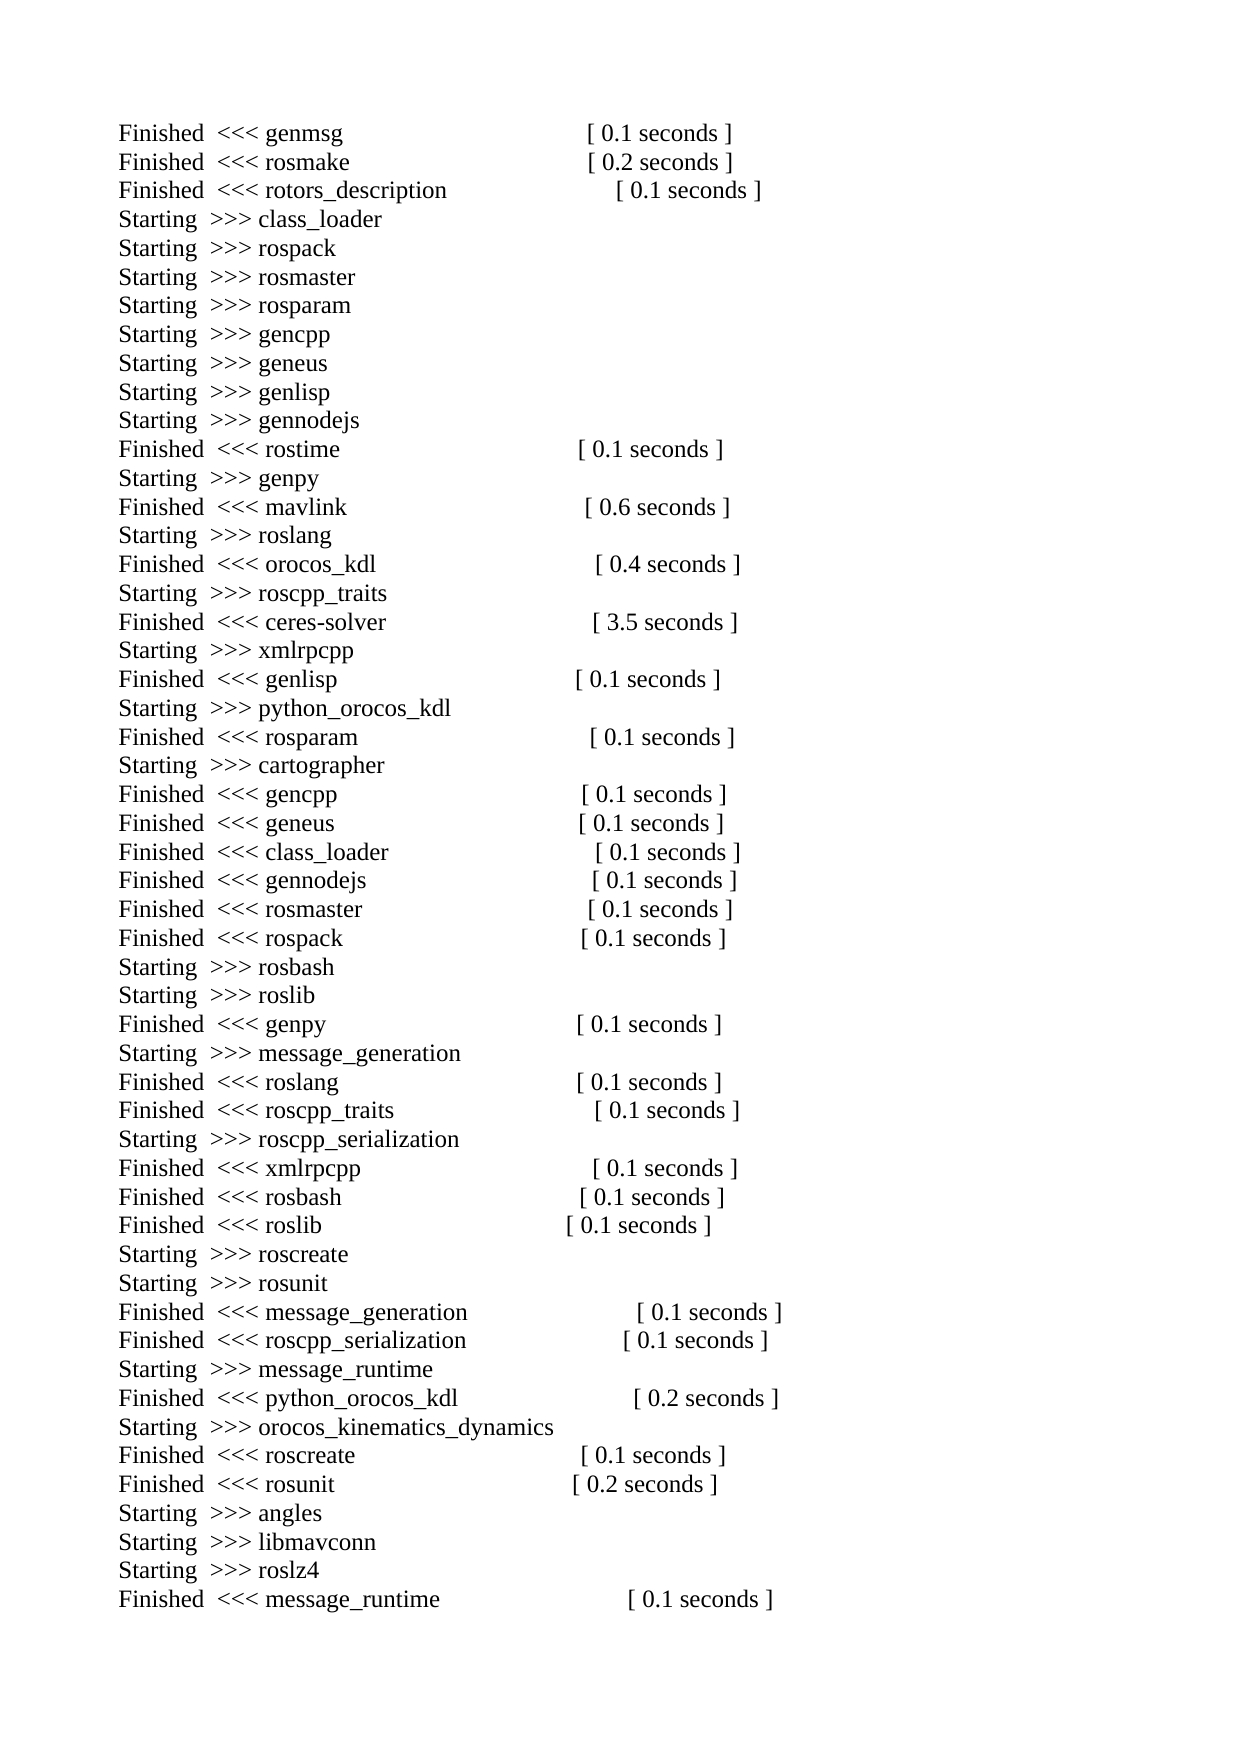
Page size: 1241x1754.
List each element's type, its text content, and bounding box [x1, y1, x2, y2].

text Finished <<< rosunit [ 0.2 seconds ] [118, 1469, 1122, 1498]
text Starting >>> genlisp [118, 377, 1122, 406]
text Starting >>> roscreate [118, 1239, 1122, 1268]
text Finished <<< rosmaster [ 0.1 seconds ] [118, 894, 1122, 923]
text Finished <<< python_orocos_kdl [ 0.2 seconds ] [118, 1383, 1122, 1412]
text Finished <<< roslang [ 0.1 seconds ] [118, 1067, 1122, 1096]
text Starting >>> message_generation [118, 1038, 1122, 1067]
text Starting >>> xmlrpcpp [118, 636, 1122, 664]
text Finished <<< genmsg [ 0.1 seconds ] [118, 118, 1122, 147]
text Starting >>> genpy [118, 463, 1122, 492]
text Finished <<< roscpp_serialization [ 0.1 seconds ] [118, 1326, 1122, 1354]
text Starting >>> libmavconn [118, 1527, 1122, 1556]
text Finished <<< rospack [ 0.1 seconds ] [118, 923, 1122, 952]
text Finished <<< rostime [ 0.1 seconds ] [118, 434, 1122, 463]
text Starting >>> cartographer [118, 751, 1122, 779]
text Finished <<< rosparam [ 0.1 seconds ] [118, 722, 1122, 751]
text Starting >>> geneus [118, 348, 1122, 377]
text Starting >>> gencpp [118, 319, 1122, 348]
text Starting >>> roscpp_serialization [118, 1124, 1122, 1153]
text Finished <<< genpy [ 0.1 seconds ] [118, 1009, 1122, 1038]
text Starting >>> class_loader [118, 204, 1122, 233]
text Finished <<< roscreate [ 0.1 seconds ] [118, 1441, 1122, 1469]
text Finished <<< xmlrpcpp [ 0.1 seconds ] [118, 1153, 1122, 1182]
text Finished <<< message_runtime [ 0.1 seconds ] [118, 1584, 1122, 1613]
text Starting >>> angles [118, 1498, 1122, 1527]
text Starting >>> roslib [118, 981, 1122, 1009]
text Finished <<< gennodejs [ 0.1 seconds ] [118, 866, 1122, 894]
text Finished <<< rosmake [ 0.2 seconds ] [118, 147, 1122, 176]
text Finished <<< roscpp_traits [ 0.1 seconds ] [118, 1096, 1122, 1124]
text Finished <<< message_generation [ 0.1 seconds ] [118, 1297, 1122, 1326]
text Finished <<< mavlink [ 0.6 seconds ] [118, 492, 1122, 521]
text Starting >>> orocos_kinematics_dynamics [118, 1412, 1122, 1441]
text Starting >>> rosunit [118, 1268, 1122, 1297]
text Starting >>> rosparam [118, 291, 1122, 319]
text Starting >>> roslang [118, 521, 1122, 549]
text Starting >>> message_runtime [118, 1354, 1122, 1383]
text Finished <<< ceres-solver [ 3.5 seconds ] [118, 607, 1122, 636]
text Finished <<< genlisp [ 0.1 seconds ] [118, 664, 1122, 693]
text Starting >>> rospack [118, 233, 1122, 262]
text Finished <<< roslib [ 0.1 seconds ] [118, 1211, 1122, 1239]
text Starting >>> gennodejs [118, 406, 1122, 434]
text Finished <<< gencpp [ 0.1 seconds ] [118, 779, 1122, 808]
text Starting >>> roslz4 [118, 1556, 1122, 1584]
text Finished <<< rotors_description [ 0.1 seconds ] [118, 176, 1122, 204]
text Starting >>> rosbash [118, 952, 1122, 981]
text Starting >>> rosmaster [118, 262, 1122, 291]
text Finished <<< geneus [ 0.1 seconds ] [118, 808, 1122, 837]
text Starting >>> roscpp_traits [118, 578, 1122, 607]
text Finished <<< rosbash [ 0.1 seconds ] [118, 1182, 1122, 1211]
text Finished <<< class_loader [ 0.1 seconds ] [118, 837, 1122, 866]
text Starting >>> python_orocos_kdl [118, 693, 1122, 722]
text Finished <<< orocos_kdl [ 0.4 seconds ] [118, 549, 1122, 578]
